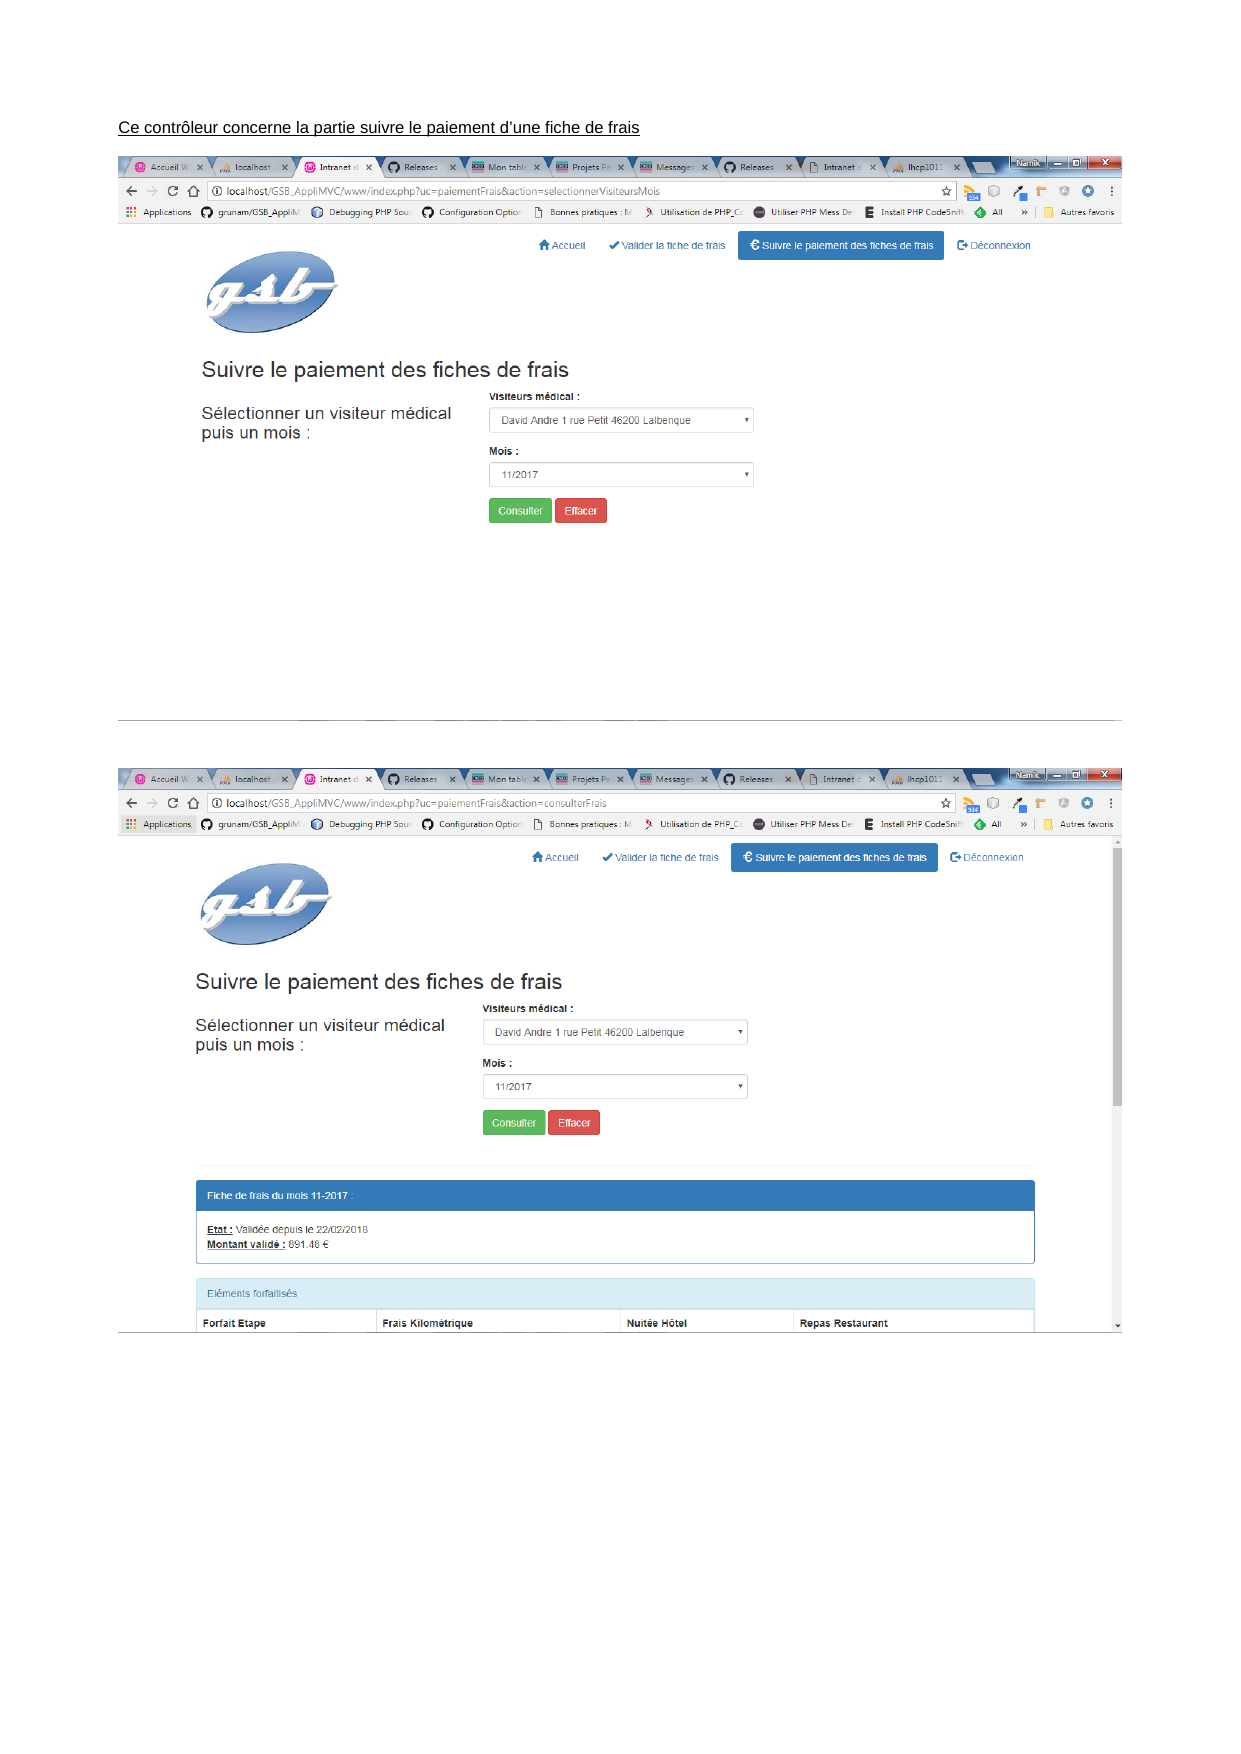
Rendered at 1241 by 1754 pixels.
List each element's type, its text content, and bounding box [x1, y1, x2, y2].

text Ce contrôleur concerne la partie suivre le paiement d’une fiche de frais [118, 118, 1122, 137]
